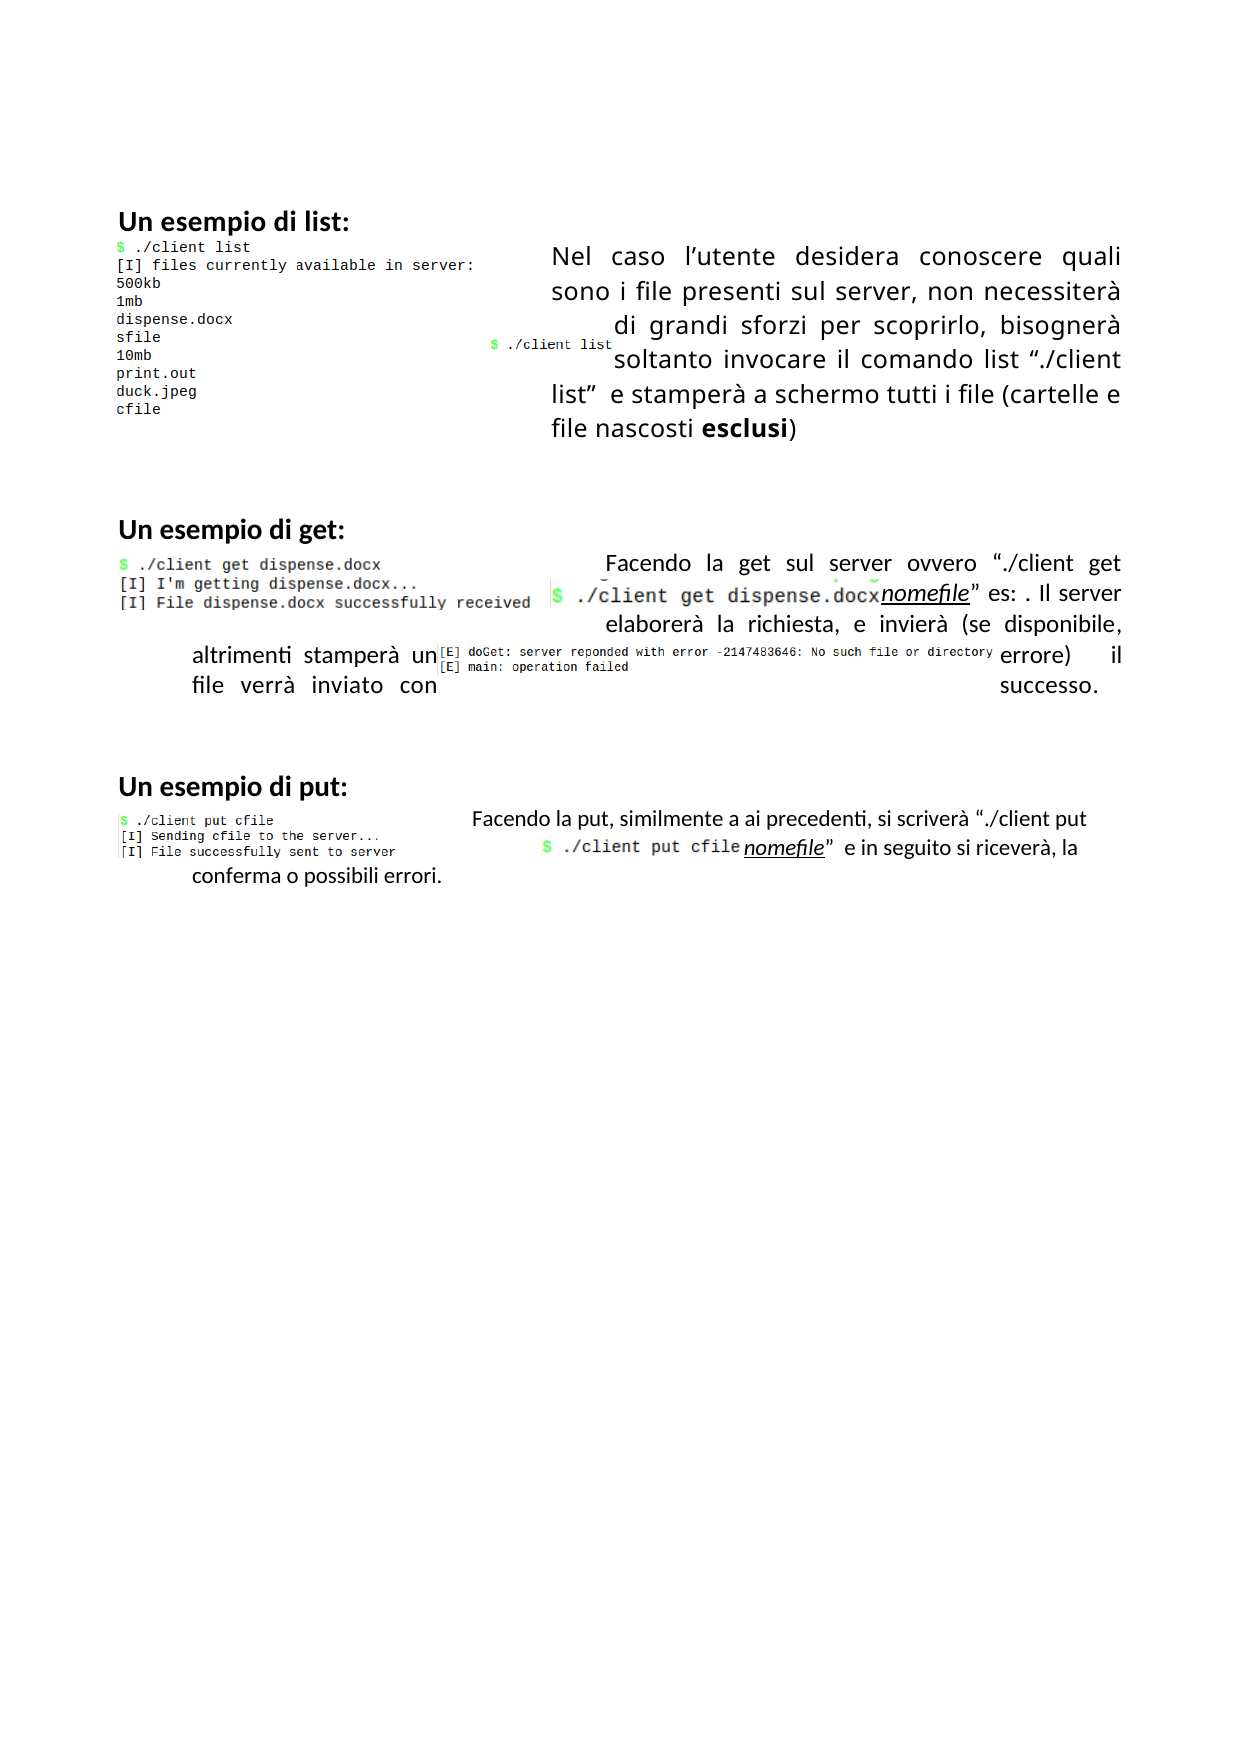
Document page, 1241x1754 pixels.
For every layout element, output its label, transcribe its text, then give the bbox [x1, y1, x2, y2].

text Facendo la get sul server ovvero “./client get nomefile” es: . Il server elaborerà la richiesta, e invierà (se disponibile, altrimenti stamperà un errore) il file verrà inviato con successo. [192, 547, 1122, 700]
subtitle Un esempio di get: [118, 511, 1122, 546]
subtitle Un esempio di put: [118, 768, 1122, 804]
subtitle Un esempio di list: [118, 203, 1122, 238]
text Facendo la put, similmente a ai precedenti, si scriverà “./client put nomefile” e in seguito si riceverà, la conferma o possibili errori. [192, 804, 1122, 889]
text Nel caso l’utente desidera conoscere quali sono i file presenti sul server, non necessiterà di grandi sforzi per scoprirlo, bisognerà soltanto invocare il comando list “./client list” e stamperà a schermo tutti i file (cartelle e file nascosti esclusi) [192, 239, 1122, 445]
